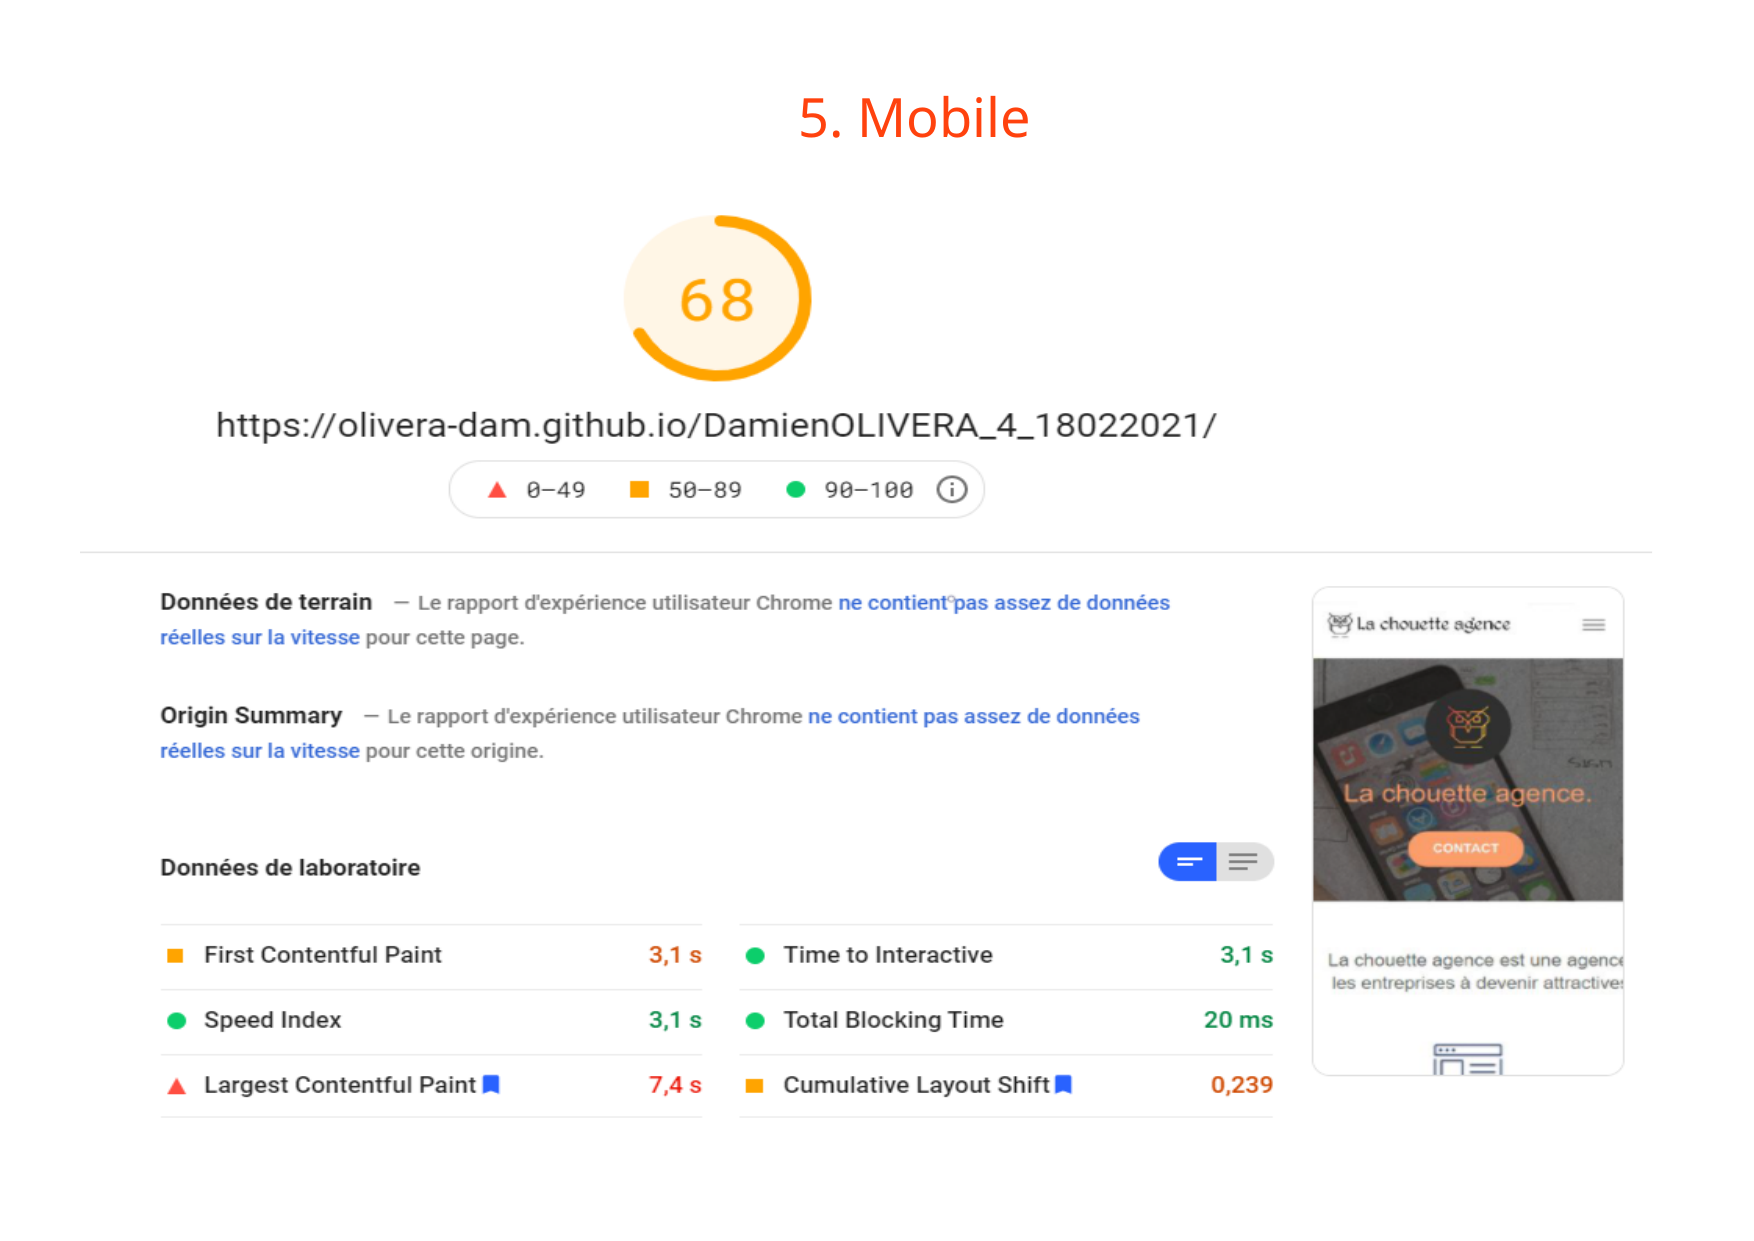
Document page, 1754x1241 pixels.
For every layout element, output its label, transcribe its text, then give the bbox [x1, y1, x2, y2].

picture [80, 203, 1653, 1129]
list 5. Mobile [43, 80, 1748, 153]
